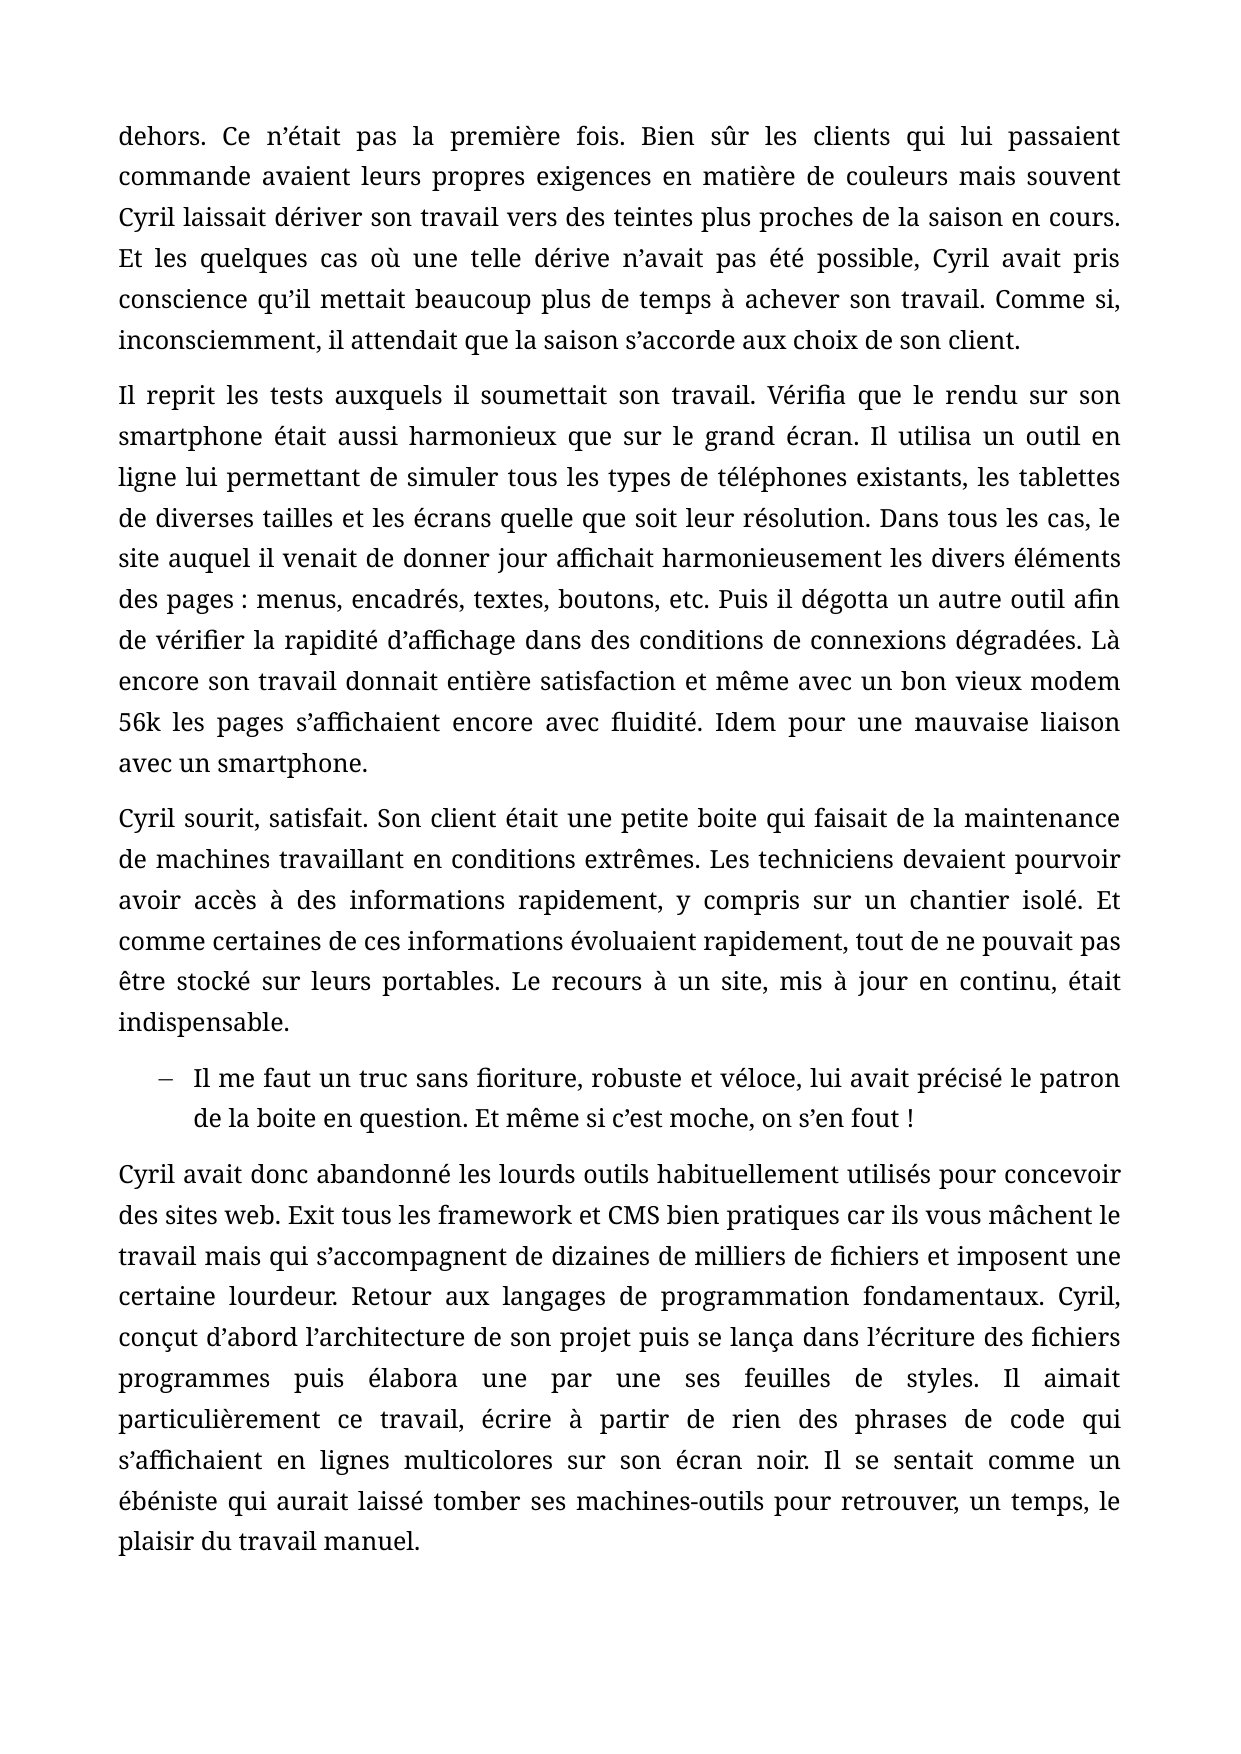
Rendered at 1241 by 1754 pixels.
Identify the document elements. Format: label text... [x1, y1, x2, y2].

text Il reprit les tests auxquels il soumettait son travail. Vérifia que le rendu sur son smartphone était aussi harmonieux que sur le grand écran. Il utilisa un outil en ligne lui permettant de simuler tous les types de téléphones existants, les tablettes de diverses tailles et les écrans quelle que soit leur résolution. Dans tous les cas, le site auquel il venait de donner jour affichait harmonieusement les divers éléments des pages : menus, encadrés, textes, boutons, etc. Puis il dégotta un autre outil afin de vérifier la rapidité d’affichage dans des conditions de connexions dégradées. Là encore son travail donnait entière satisfaction et même avec un bon vieux modem 56k les pages s’affichaient encore avec fluidité. Idem pour une mauvaise liaison avec un smartphone. [118, 378, 1122, 779]
list Il me faut un truc sans fioriture, robuste et véloce, lui avait précisé le patron de la boite en question. Et même si c’est moche, on s’en fout ! [156, 1060, 1122, 1135]
text Cyril sourit, satisfait. Son client était une petite boite qui faisait de la maintenance de machines travaillant en conditions extrêmes. Les techniciens devaient pourvoir avoir accès à des informations rapidement, y compris sur un chantier isolé. Et comme certaines de ces informations évoluaient rapidement, tout de ne pouvait pas être stocké sur leurs portables. Le recours à un site, mis à jour en continu, était indispensable. [118, 801, 1122, 1039]
text Cyril avait donc abandonné les lourds outils habituellement utilisés pour concevoir des sites web. Exit tous les framework et CMS bien pratiques car ils vous mâchent le travail mais qui s’accompagnent de dizaines de milliers de fichiers et imposent une certaine lourdeur. Retour aux langages de programmation fondamentaux. Cyril, conçut d’abord l’architecture de son projet puis se lança dans l’écriture des fichiers programmes puis élabora une par une ses feuilles de styles. Il aimait particulièrement ce travail, écrire à partir de rien des phrases de code qui s’affichaient en lignes multicolores sur son écran noir. Il se sentait comme un ébéniste qui aurait laissé tomber ses machines-outils pour retrouver, un temps, le plaisir du travail manuel. [118, 1156, 1122, 1558]
text dehors. Ce n’était pas la première fois. Bien sûr les clients qui lui passaient commande avaient leurs propres exigences en matière de couleurs mais souvent Cyril laissait dériver son travail vers des teintes plus proches de la saison en cours. Et les quelques cas où une telle dérive n’avait pas été possible, Cyril avait pris conscience qu’il mettait beaucoup plus de temps à achever son travail. Comme si, inconsciemment, il attendait que la saison s’accorde aux choix de son client. [118, 118, 1122, 356]
